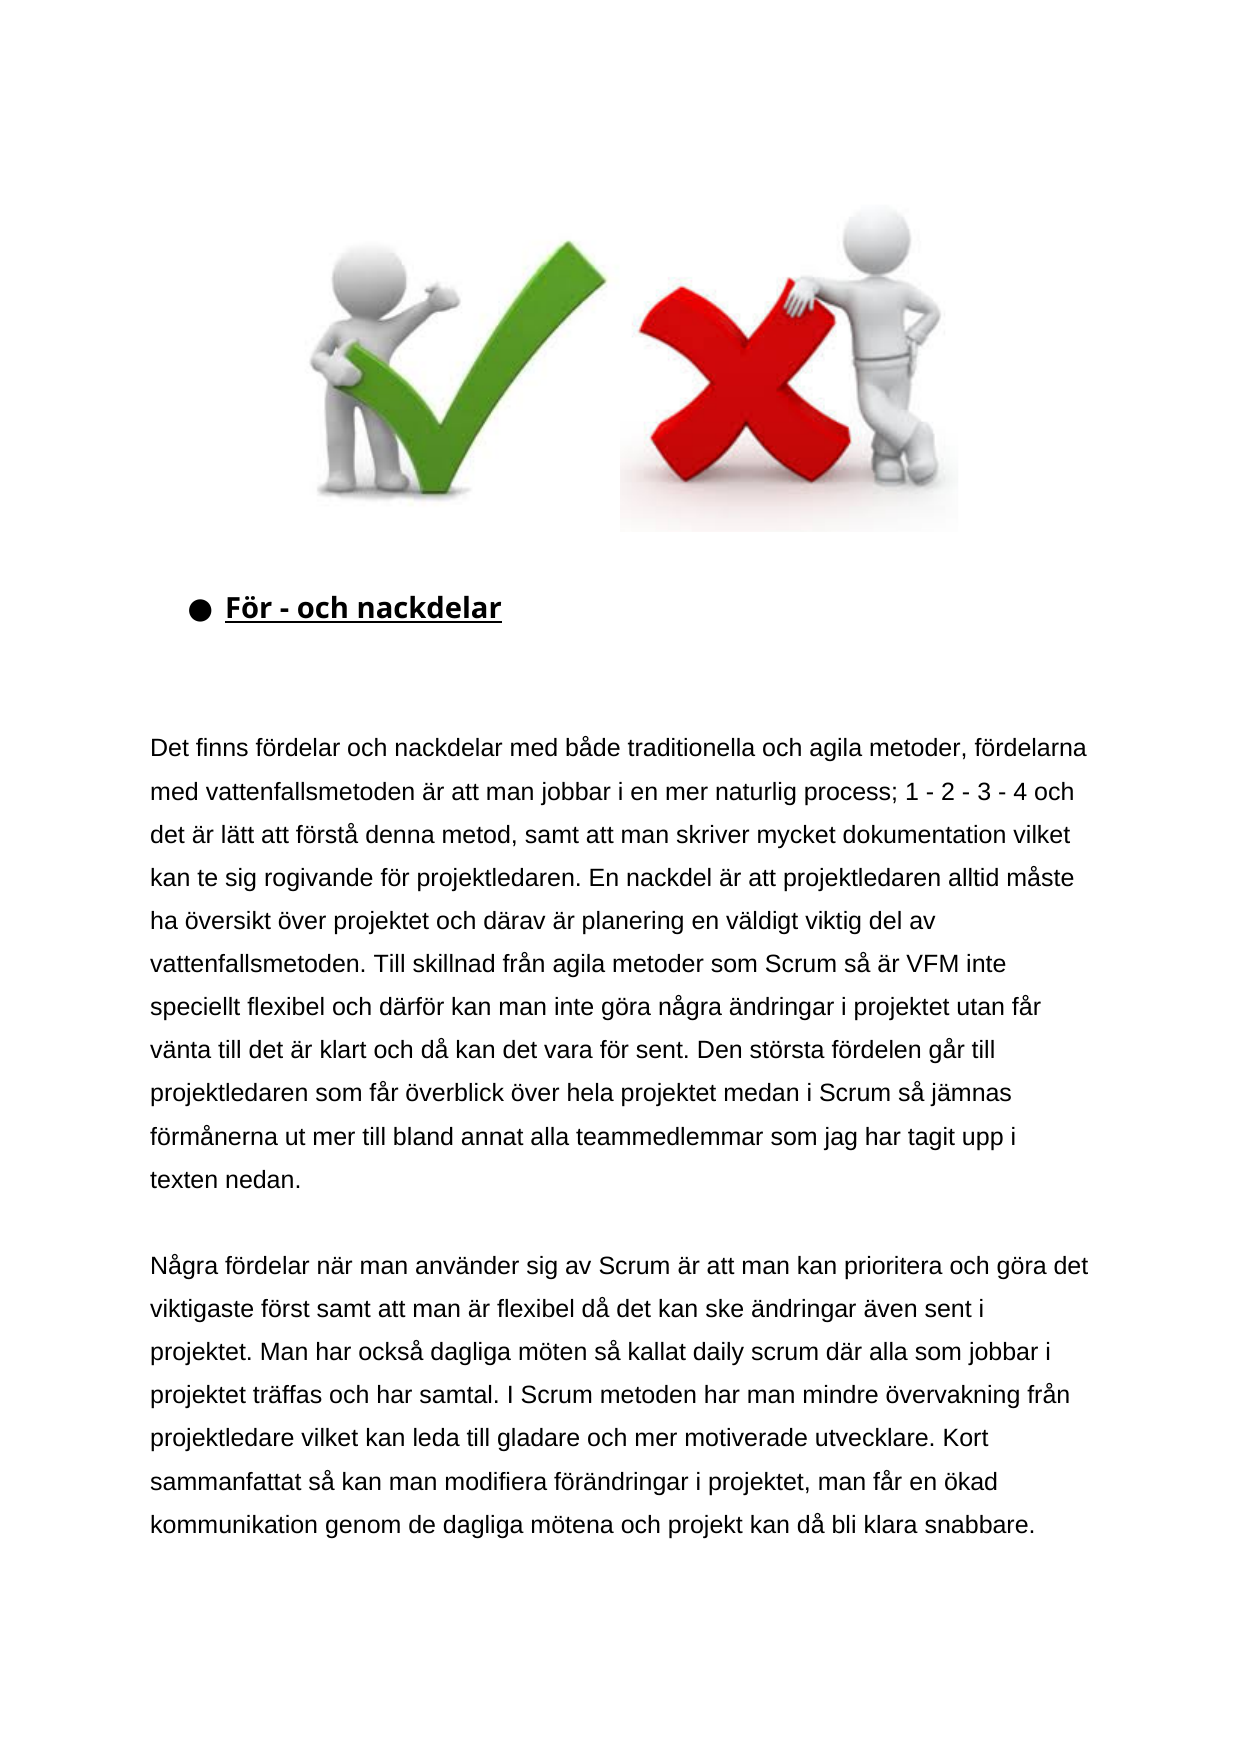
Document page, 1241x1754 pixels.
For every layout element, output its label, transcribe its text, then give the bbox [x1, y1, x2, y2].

text Några fördelar när man använder sig av Scrum är att man kan prioritera och göra det viktigaste först samt att man är flexibel då det kan ske ändringar även sent i projektet. Man har också dagliga möten så kallat daily scrum där alla som jobbar i projektet träffas och har samtal. I Scrum metoden har man mindre övervakning från projektledare vilket kan leda till gladare och mer motiverade utvecklare. Kort sammanfattat så kan man modifiera förändringar i projektet, man får en ökad kommunikation genom de dagliga mötena och projekt kan då bli klara snabbare. [150, 1251, 1090, 1538]
text Det finns fördelar och nackdelar med både traditionella och agila metoder, fördelarna med vattenfallsmetoden är att man jobbar i en mer naturlig process; 1 - 2 - 3 - 4 och det är lätt att förstå denna metod, samt att man skriver mycket dokumentation vilket kan te sig rogivande för projektledaren. En nackdel är att projektledaren alltid måste ha översikt över projektet och därav är planering en väldigt viktig del av vattenfallsmetoden. Till skillnad från agila metoder som Scrum så är VFM inte speciellt flexibel och därför kan man inte göra några ändringar i projektet utan får vänta till det är klart och då kan det vara för sent. Den största fördelen går till projektledaren som får överblick över hela projektet medan i Scrum så jämnas förmånerna ut mer till bland annat alla teammedlemmar som jag har tagit upp i texten nedan. [150, 733, 1090, 1193]
list För - och nackdelar [187, 588, 1090, 627]
picture [281, 193, 959, 532]
